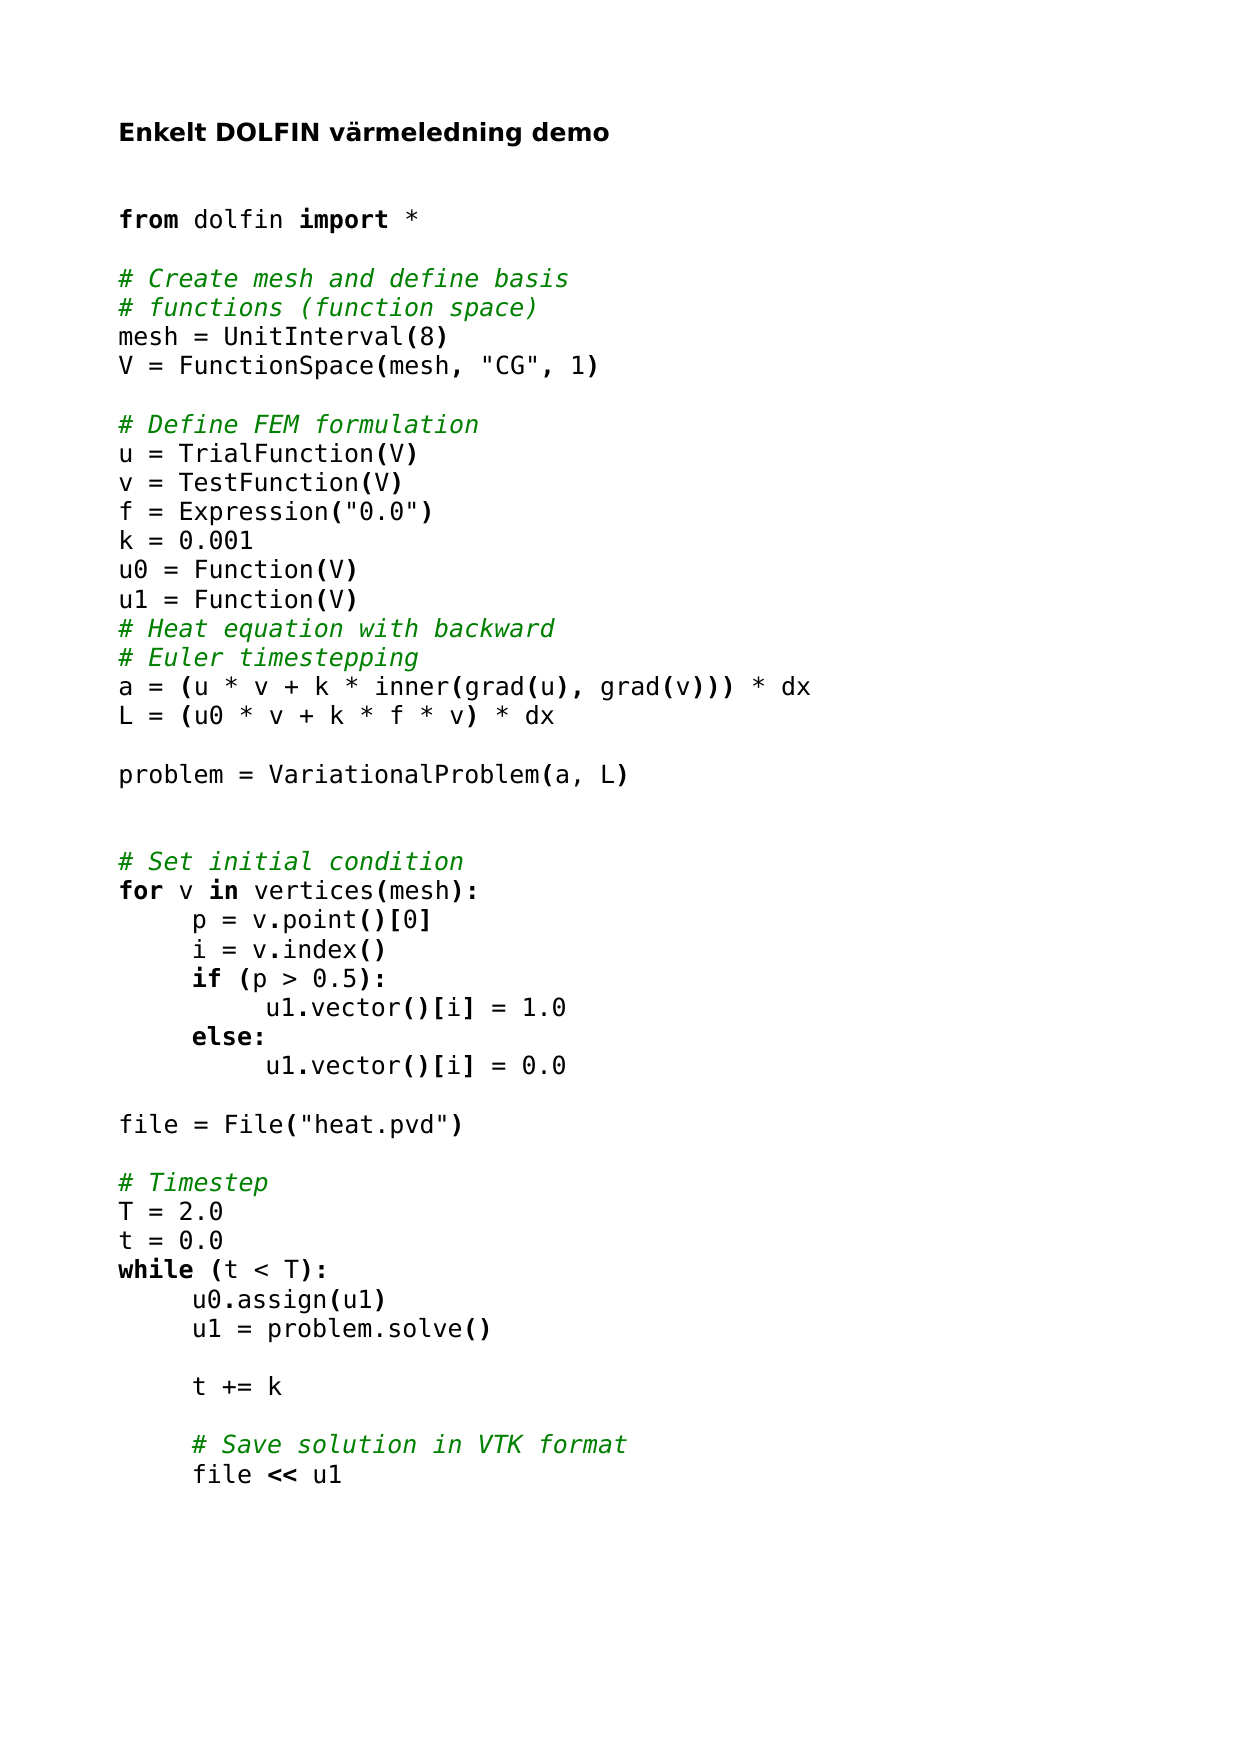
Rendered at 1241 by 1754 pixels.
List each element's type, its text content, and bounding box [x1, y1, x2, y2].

text i = v.index() [118, 935, 1122, 964]
text if (p > 0.5): [118, 964, 1122, 993]
text for v in vertices(mesh): [118, 876, 1122, 906]
text # Euler timestepping [118, 643, 1122, 672]
text # Set initial condition [118, 847, 1122, 876]
text problem = VariationalProblem(a, L) [118, 760, 1122, 789]
text a = (u * v + k * inner(grad(u), grad(v))) * dx [118, 672, 1122, 701]
text while (t < T): [118, 1256, 1122, 1285]
text T = 2.0 [118, 1197, 1122, 1226]
text p = v.point()[0] [118, 906, 1122, 935]
text t += k [118, 1372, 1122, 1401]
text u1.vector()[i] = 0.0 [118, 1051, 1122, 1081]
text V = FunctionSpace(mesh, "CG", 1) [118, 351, 1122, 381]
text u1.vector()[i] = 1.0 [118, 993, 1122, 1022]
text # Heat equation with backward [118, 614, 1122, 643]
text # Timestep [118, 1168, 1122, 1197]
text # Create mesh and define basis [118, 264, 1122, 293]
text f = Expression("0.0") [118, 497, 1122, 526]
text t = 0.0 [118, 1226, 1122, 1256]
text L = (u0 * v + k * f * v) * dx [118, 701, 1122, 731]
text # functions (function space) [118, 293, 1122, 322]
text else: [118, 1022, 1122, 1051]
text u1 = Function(V) [118, 585, 1122, 614]
text Enkelt DOLFIN värmeledning demo [118, 118, 1122, 147]
text u1 = problem.solve() [118, 1314, 1122, 1343]
text # Define FEM formulation [118, 410, 1122, 439]
text u = TrialFunction(V) [118, 439, 1122, 468]
text file << u1 [118, 1460, 1122, 1489]
text from dolfin import * [118, 206, 1122, 235]
text k = 0.001 [118, 526, 1122, 556]
text mesh = UnitInterval(8) [118, 322, 1122, 351]
text u0.assign(u1) [118, 1285, 1122, 1314]
text # Save solution in VTK format [118, 1431, 1122, 1460]
text file = File("heat.pvd") [118, 1110, 1122, 1139]
text v = TestFunction(V) [118, 468, 1122, 497]
text u0 = Function(V) [118, 556, 1122, 585]
